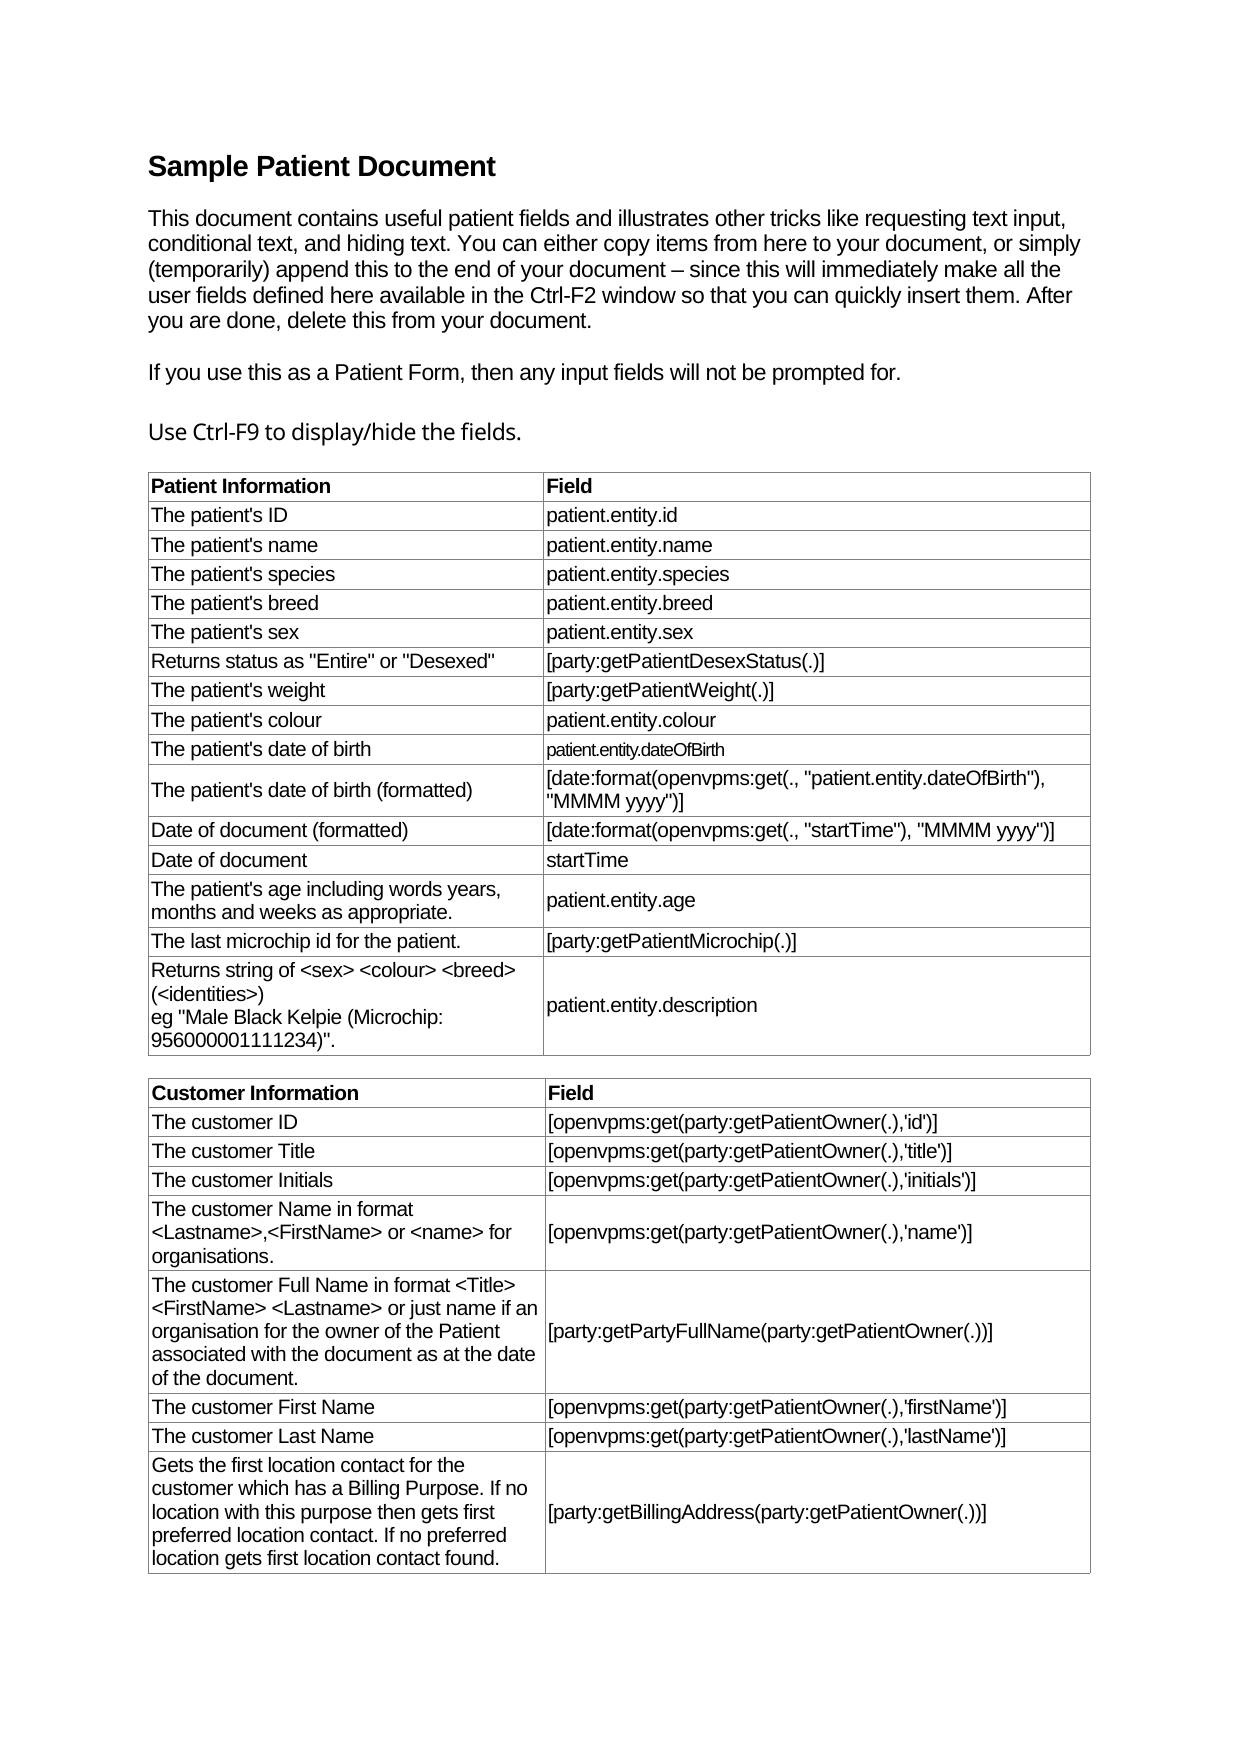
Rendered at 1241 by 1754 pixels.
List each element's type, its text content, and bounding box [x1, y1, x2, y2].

table_cell patient.entity.id [544, 502, 1090, 530]
table_cell The customer Title [149, 1137, 545, 1166]
table_cell [openvpms:get(party:getPatientOwner(.),'name')] [546, 1196, 1090, 1270]
text This document contains useful patient fields and illustrates other tricks like requesting text input, conditional text, and hiding text. You can either copy items from here to your document, or simply (temporarily) append this to the end of your document – since this will immediately make all the user fields defined here available in the Ctrl-F2 window so that you can quickly insert them. After you are done, delete this from your document. [148, 206, 1092, 334]
table_header Field [546, 1079, 1090, 1107]
table_cell patient.entity.species [544, 560, 1090, 588]
table_cell [party:getPatientDesexStatus(.)] [544, 648, 1090, 676]
table_cell patient.entity.name [544, 531, 1090, 559]
table_header Field [544, 473, 1090, 501]
table_cell [party:getBillingAddress(party:getPatientOwner(.))] [546, 1452, 1090, 1573]
table_cell Date of document [149, 846, 543, 874]
table_cell [openvpms:get(party:getPatientOwner(.),'firstName')] [546, 1394, 1090, 1422]
table_cell The customer ID [149, 1108, 545, 1136]
table_cell Returns string of <sex> <colour> <breed> (<identities>) eg "Male Black Kelpie (Microchip: 956000001111234)". [149, 957, 543, 1055]
table_cell Date of document (formatted) [149, 817, 543, 845]
table_cell The customer Last Name [149, 1423, 545, 1451]
table_header Customer Information [149, 1079, 545, 1107]
table_cell patient.entity.dateOfBirth [544, 735, 1090, 763]
table_cell The patient's date of birth (formatted) [149, 765, 543, 816]
table_cell The patient's date of birth [149, 735, 543, 763]
table_cell [openvpms:get(party:getPatientOwner(.),'initials')] [546, 1167, 1090, 1195]
table_cell startTime [544, 846, 1090, 874]
table_cell [party:getPartyFullName(party:getPatientOwner(.))] [546, 1271, 1090, 1392]
text If you use this as a Patient Form, then any input fields will not be prompted for. [148, 359, 1092, 385]
table_cell patient.entity.breed [544, 590, 1090, 618]
table_cell The last microchip id for the patient. [149, 928, 543, 956]
table_cell Returns status as "Entire" or "Desexed" [149, 648, 543, 676]
table_cell The patient's name [149, 531, 543, 559]
table_cell [openvpms:get(party:getPatientOwner(.),'lastName')] [546, 1423, 1090, 1451]
table_cell The patient's colour [149, 706, 543, 734]
text Use Ctrl-F9 to display/hide the fields. [148, 416, 1092, 447]
table_cell patient.entity.colour [544, 706, 1090, 734]
table_cell [date:format(openvpms:get(., "startTime"), "MMMM yyyy")] [544, 817, 1090, 845]
table_cell [openvpms:get(party:getPatientOwner(.),'title')] [546, 1137, 1090, 1166]
table_header Patient Information [149, 473, 543, 501]
table_cell [openvpms:get(party:getPatientOwner(.),'id')] [546, 1108, 1090, 1136]
table_cell The customer Name in format <Lastname>,<FirstName> or <name> for organisations. [149, 1196, 545, 1270]
table_cell The patient's ID [149, 502, 543, 530]
table_cell [date:format(openvpms:get(., "patient.entity.dateOfBirth"), "MMMM yyyy")] [544, 765, 1090, 816]
table_cell The patient's weight [149, 677, 543, 705]
table_cell [party:getPatientMicrochip(.)] [544, 928, 1090, 956]
table_cell patient.entity.description [544, 957, 1090, 1055]
table_cell [party:getPatientWeight(.)] [544, 677, 1090, 705]
table_cell The customer First Name [149, 1394, 545, 1422]
text Sample Patient Document [148, 150, 1092, 183]
table_cell patient.entity.sex [544, 619, 1090, 647]
table_cell The customer Initials [149, 1167, 545, 1195]
table_cell The patient's sex [149, 619, 543, 647]
table_cell patient.entity.age [544, 875, 1090, 927]
table_cell The patient's breed [149, 590, 543, 618]
table_cell The patient's species [149, 560, 543, 588]
table_cell Gets the first location contact for the customer which has a Billing Purpose. If no location with this purpose then gets first preferred location contact. If no preferred location gets first location contact found. [149, 1452, 545, 1573]
table_cell The patient's age including words years, months and weeks as appropriate. [149, 875, 543, 927]
table_cell The customer Full Name in format <Title> <FirstName> <Lastname> or just name if an organisation for the owner of the Patient associated with the document as at the date of the document. [149, 1271, 545, 1392]
